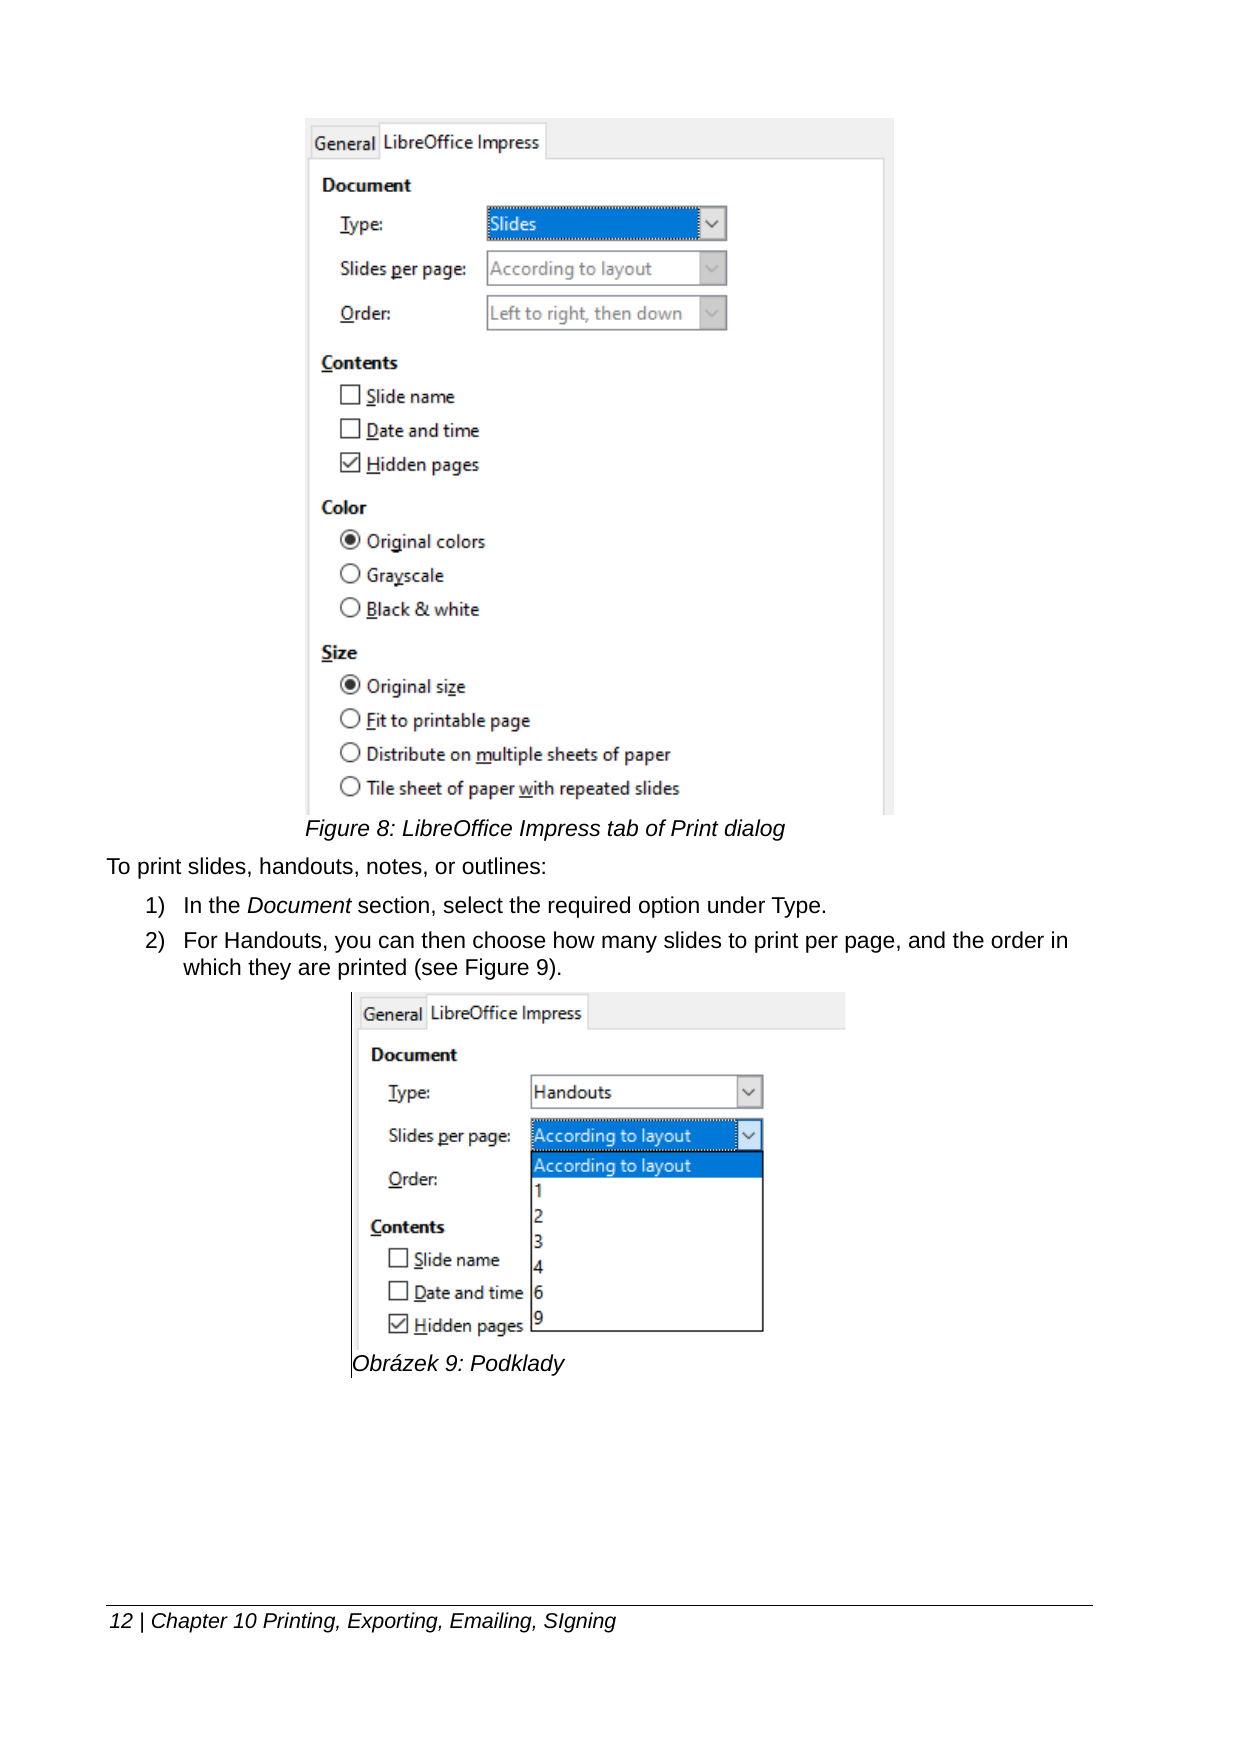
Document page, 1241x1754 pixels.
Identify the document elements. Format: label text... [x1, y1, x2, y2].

list For Handouts, you can then choose how many slides to print per page, and the order in which they are printed (see Figure 9). [165, 927, 1093, 980]
list To print slides, handouts, notes, or outlines: [106, 853, 1093, 879]
picture [305, 118, 894, 815]
text Obrázek 9: Podklady [352, 992, 847, 1376]
picture [353, 992, 846, 1350]
text Figure 8: LibreOffice Impress tab of Print dialog [305, 815, 894, 841]
list In the Document section, select the required option under Type. [165, 892, 1093, 918]
